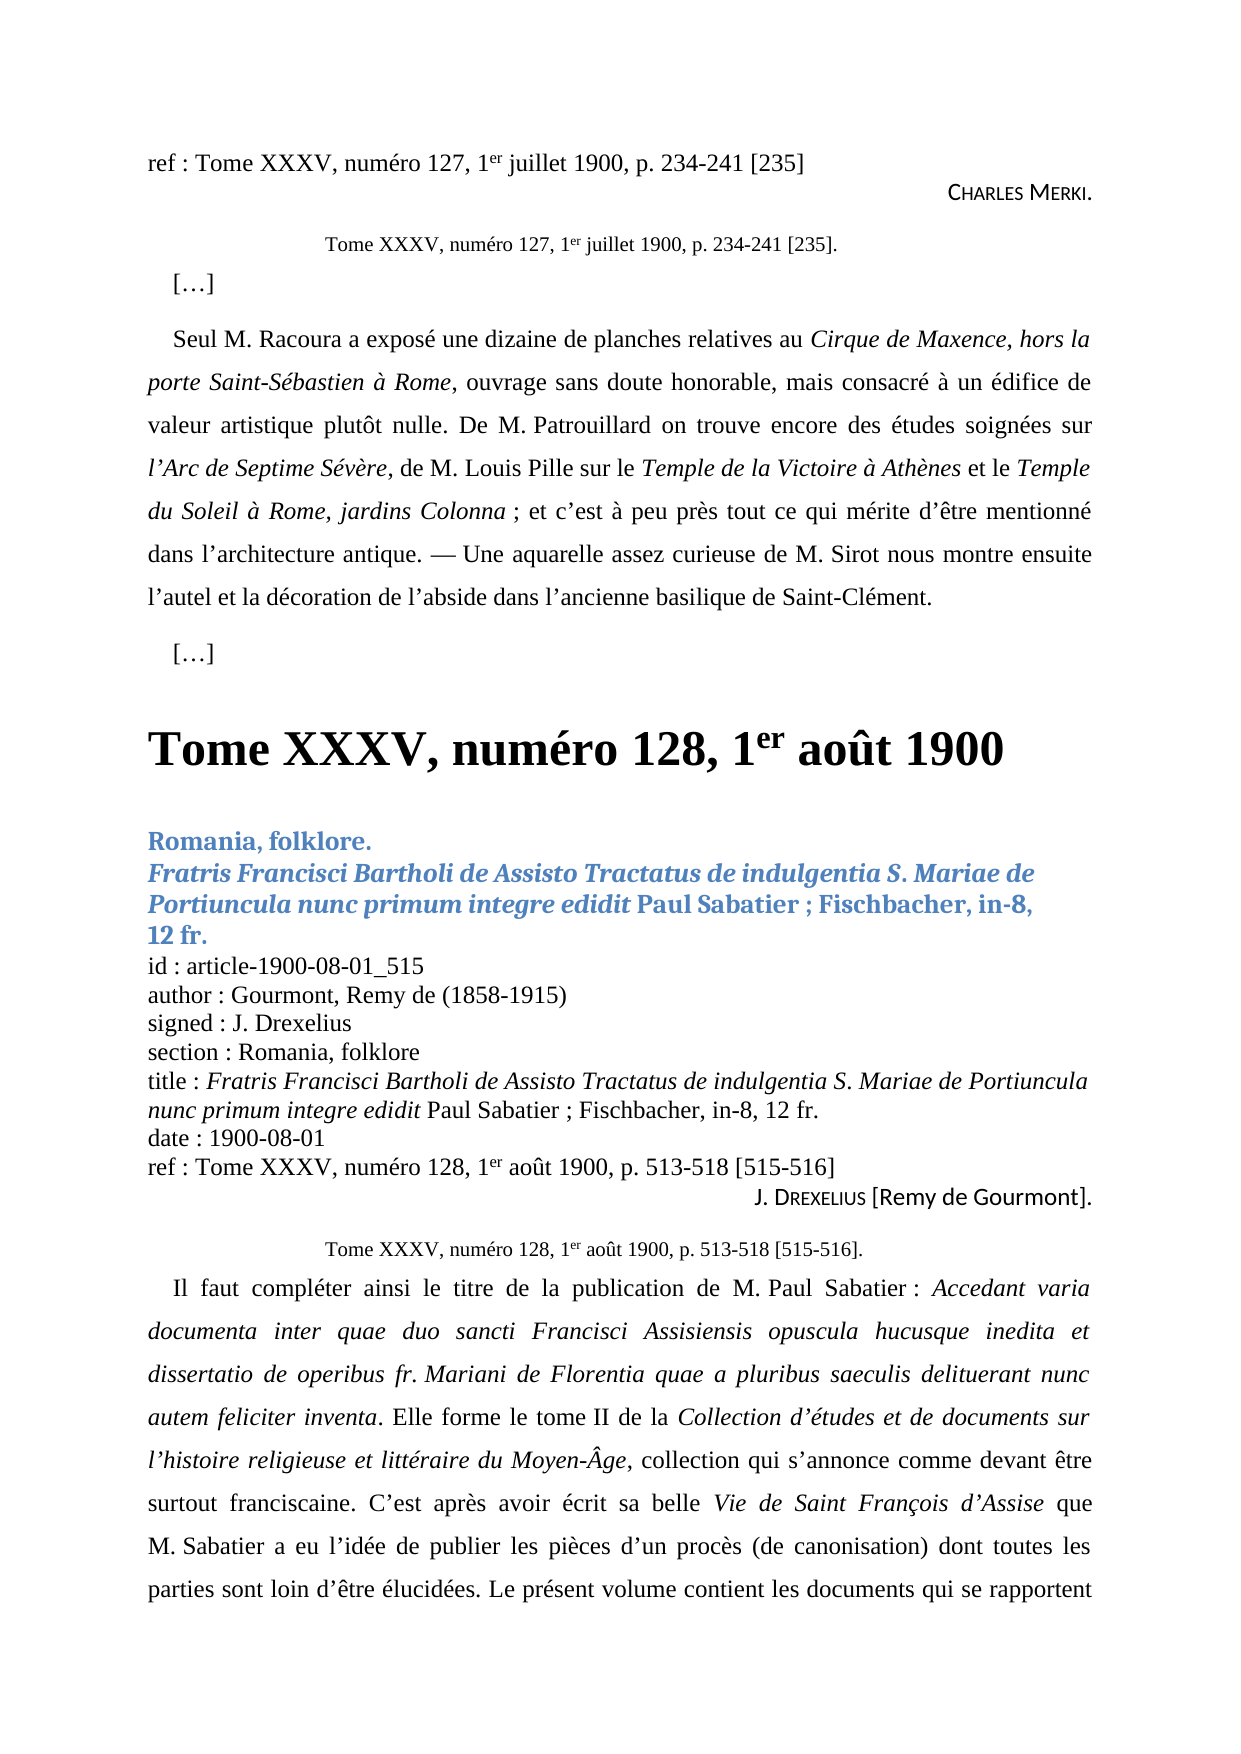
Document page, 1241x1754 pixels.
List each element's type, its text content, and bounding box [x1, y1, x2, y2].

text ref : Tome XXXV, numéro 127, 1er juillet 1900, p. 234-241 [235] [148, 148, 1093, 176]
text Seul M. Racoura a exposé une dizaine de planches relatives au Cirque de Maxence, hors la porte Saint-Sébastien à Rome, ouvrage sans doute honorable, mais consacré à un édifice de valeur artistique plutôt nulle. De M. Patrouillard on trouve encore des études soignées sur l’Arc de Septime Sévère, de M. Louis Pille sur le Temple de la Victoire à Athènes et le Temple du Soleil à Rome, jardins Colonna ; et c’est à peu près tout ce qui mérite d’être mentionné dans l’architecture antique. — Une aquarelle assez curieuse de M. Sirot nous montre ensuite l’autel et la décoration de l’abside dans l’ancienne basilique de Saint-Clément. [148, 324, 1093, 611]
text J. Drexelius [Remy de Gourmont]. [148, 1181, 1093, 1212]
text […] [148, 268, 1093, 297]
text signed : J. Drexelius [148, 1008, 1093, 1037]
text […] [148, 638, 1093, 667]
text date : 1900-08-01 [148, 1123, 1093, 1152]
subtitle Romania, folklore. Fratris Francisci Bartholi de Assisto Tractatus de indulgentia S. Mariae de Portiuncula nunc primum integre edidit Paul Sabatier ; Fischbacher, in-8, 12 fr. [148, 826, 1093, 951]
text Il faut compléter ainsi le titre de la publication de M. Paul Sabatier : Accedant varia documenta inter quae duo sancti Francisci Assisiensis opuscula hucusque inedita et dissertatio de operibus fr. Mariani de Florentia quae a pluribus saeculis delituerant nunc autem feliciter inventa. Elle forme le tome II de la Collection d’études et de documents sur l’histoire religieuse et littéraire du Moyen-Âge, collection qui s’annonce comme devant être surtout franciscaine. C’est après avoir écrit sa belle Vie de Saint François d’Assise que M. Sabatier a eu l’idée de publier les pièces d’un procès (de canonisation) dont toutes les parties sont loin d’être élucidées. Le présent volume contient les documents qui se rapportent [148, 1273, 1093, 1603]
text title : Fratris Francisci Bartholi de Assisto Tractatus de indulgentia S. Mariae de Portiuncula nunc primum integre edidit Paul Sabatier ; Fischbacher, in-8, 12 fr. [148, 1066, 1093, 1123]
text section : Romania, folklore [148, 1037, 1093, 1066]
subtitle Tome XXXV, numéro 128, 1er août 1900 [148, 719, 1093, 776]
text ref : Tome XXXV, numéro 128, 1er août 1900, p. 513-518 [515-516] [148, 1152, 1093, 1181]
text Charles Merki. [148, 176, 1093, 207]
text Tome XXXV, numéro 127, 1er juillet 1900, p. 234-241 [235]. [325, 232, 1093, 256]
text author : Gourmont, Remy de (1858-1915) [148, 980, 1093, 1008]
text Tome XXXV, numéro 128, 1er août 1900, p. 513-518 [515-516]. [325, 1237, 1093, 1261]
text id : article-1900-08-01_515 [148, 951, 1093, 980]
